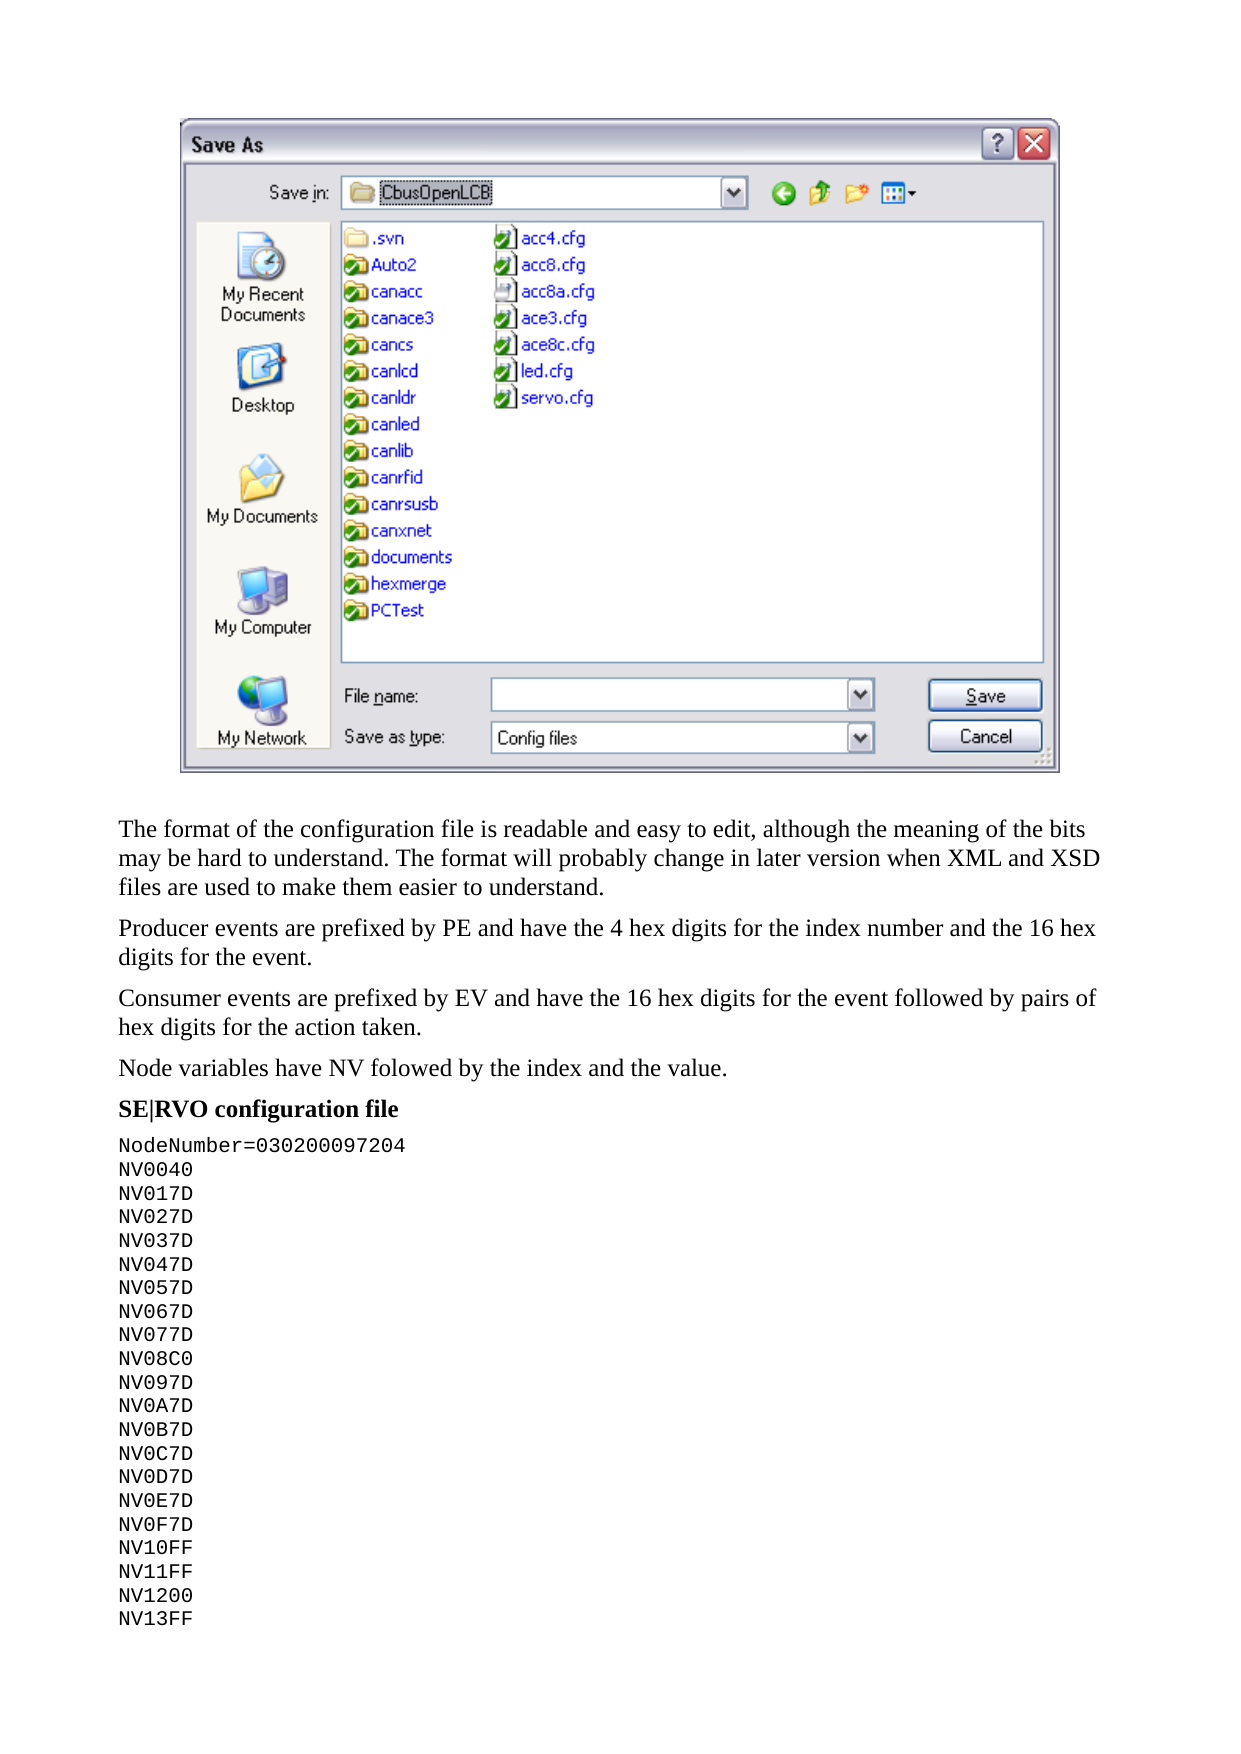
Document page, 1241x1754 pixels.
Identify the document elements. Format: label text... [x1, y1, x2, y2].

text NV017D [118, 1183, 1122, 1206]
text Producer events are prefixed by PE and have the 4 hex digits for the index number and the 16 hex digits for the event. [118, 913, 1122, 970]
text NV0D7D [118, 1466, 1122, 1490]
text NV037D [118, 1230, 1122, 1253]
text NV13FF [118, 1608, 1122, 1632]
text NV0F7D [118, 1514, 1122, 1537]
text NV057D [118, 1277, 1122, 1301]
text NV077D [118, 1324, 1122, 1348]
text NV08C0 [118, 1348, 1122, 1372]
text NV0C7D [118, 1443, 1122, 1466]
text The format of the configuration file is readable and easy to edit, although the meaning of the bits may be hard to understand. The format will probably change in later version when XML and XSD files are used to make them easier to understand. [118, 814, 1122, 900]
text Node variables have NV folowed by the index and the value. [118, 1053, 1122, 1082]
text Consumer events are prefixed by EV and have the 16 hex digits for the event followed by pairs of hex digits for the action taken. [118, 983, 1122, 1040]
text NV0E7D [118, 1490, 1122, 1514]
text SE|RVO configuration file [118, 1094, 1122, 1123]
text NV11FF [118, 1561, 1122, 1584]
text NV0B7D [118, 1419, 1122, 1443]
picture [180, 118, 1060, 773]
text NV0040 [118, 1159, 1122, 1183]
text NodeNumber=030200097204 [118, 1135, 1122, 1159]
text NV067D [118, 1301, 1122, 1324]
text NV10FF [118, 1537, 1122, 1561]
text NV097D [118, 1372, 1122, 1395]
text NV0A7D [118, 1395, 1122, 1419]
text NV027D [118, 1206, 1122, 1230]
text NV047D [118, 1253, 1122, 1277]
text NV1200 [118, 1584, 1122, 1608]
